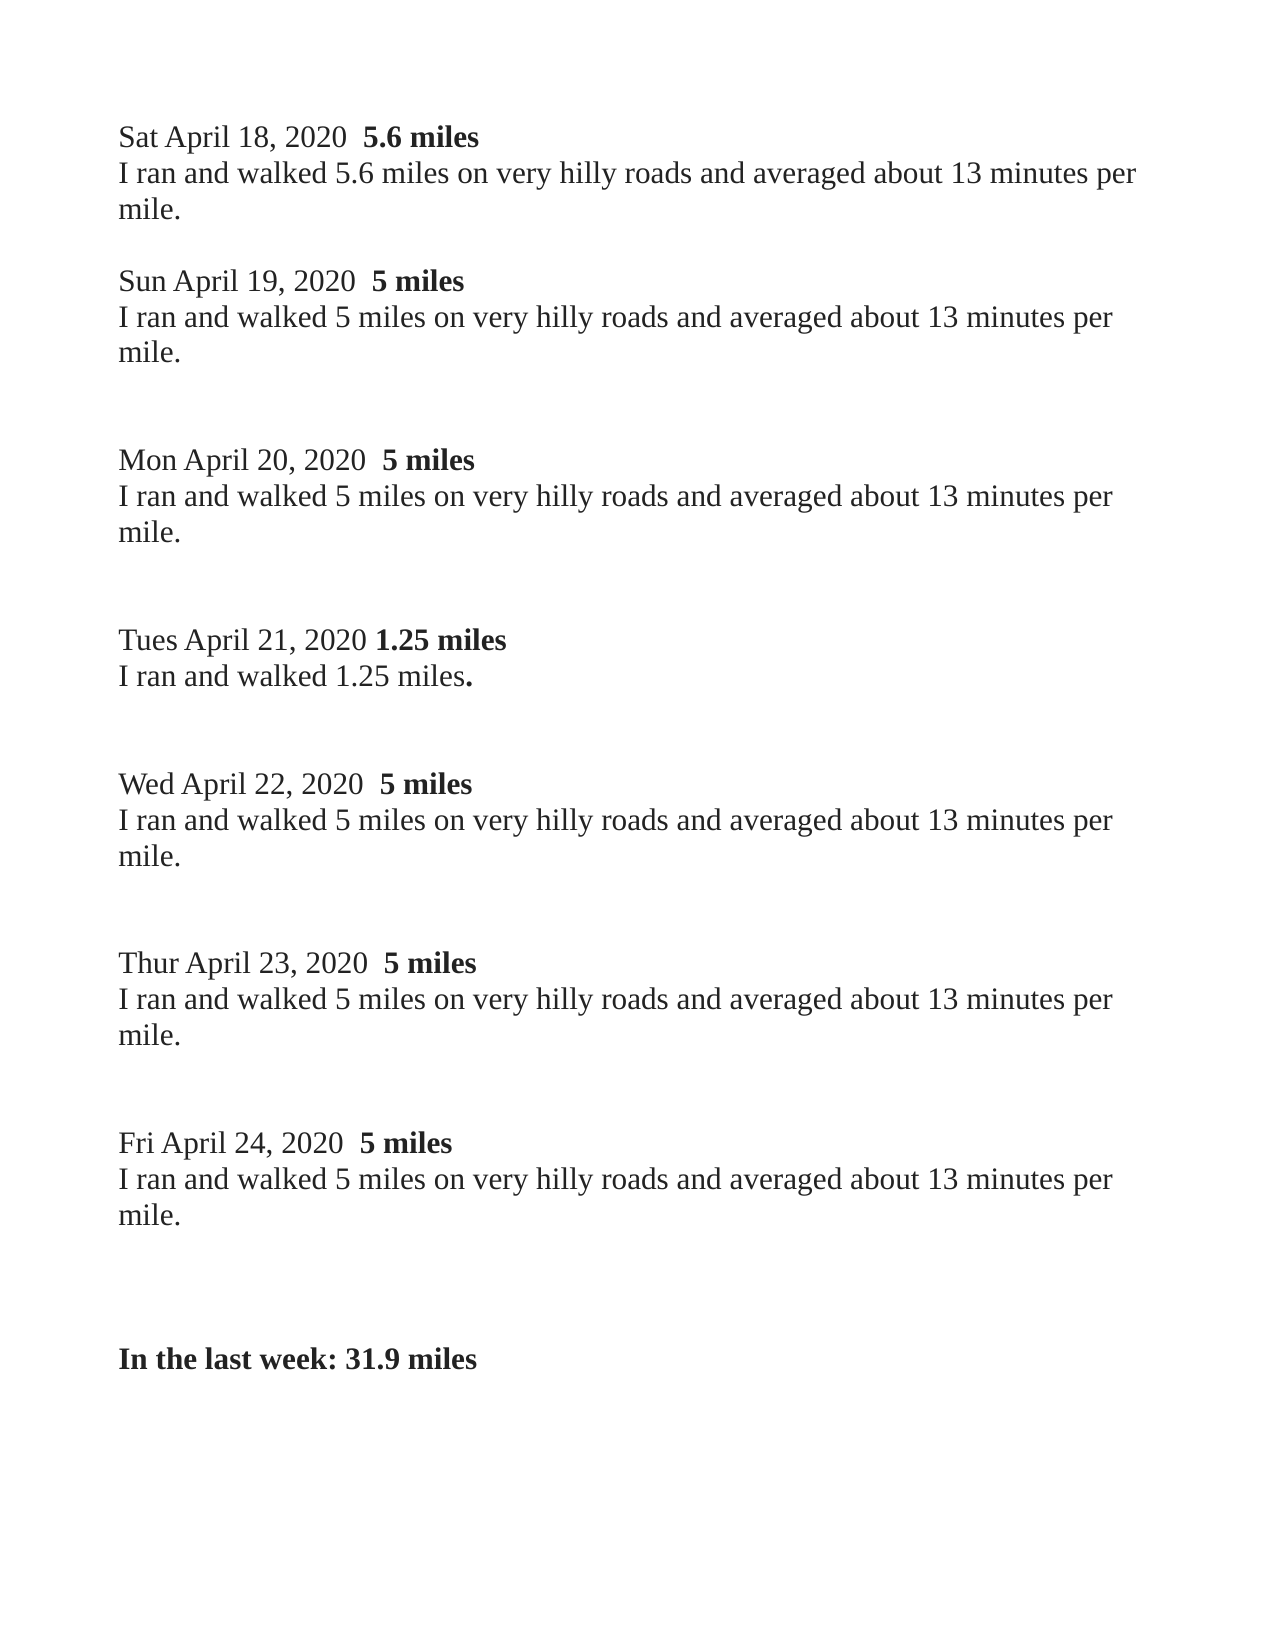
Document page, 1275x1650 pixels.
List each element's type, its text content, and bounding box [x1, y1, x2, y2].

text Fri April 24, 2020 5 miles [118, 1124, 1161, 1160]
text Sat April 18, 2020 5.6 miles [118, 118, 1161, 154]
text Mon April 20, 2020 5 miles [118, 442, 1161, 477]
text Tues April 21, 2020 1.25 miles [118, 621, 1161, 657]
text I ran and walked 5 miles on very hilly roads and averaged about 13 minutes per mile. [118, 1160, 1161, 1232]
text Sun April 19, 2020 5 miles [118, 262, 1161, 298]
text I ran and walked 5.6 miles on very hilly roads and averaged about 13 minutes per mile. [118, 154, 1161, 226]
text I ran and walked 5 miles on very hilly roads and averaged about 13 minutes per mile. [118, 981, 1161, 1052]
text Thur April 23, 2020 5 miles [118, 945, 1161, 981]
text I ran and walked 5 miles on very hilly roads and averaged about 13 minutes per mile. [118, 477, 1161, 549]
text In the last week: 31.9 miles [118, 1340, 1161, 1376]
text I ran and walked 5 miles on very hilly roads and averaged about 13 minutes per mile. [118, 801, 1161, 873]
text Wed April 22, 2020 5 miles [118, 765, 1161, 801]
text I ran and walked 5 miles on very hilly roads and averaged about 13 minutes per mile. [118, 298, 1161, 370]
text I ran and walked 1.25 miles. [118, 657, 1161, 693]
